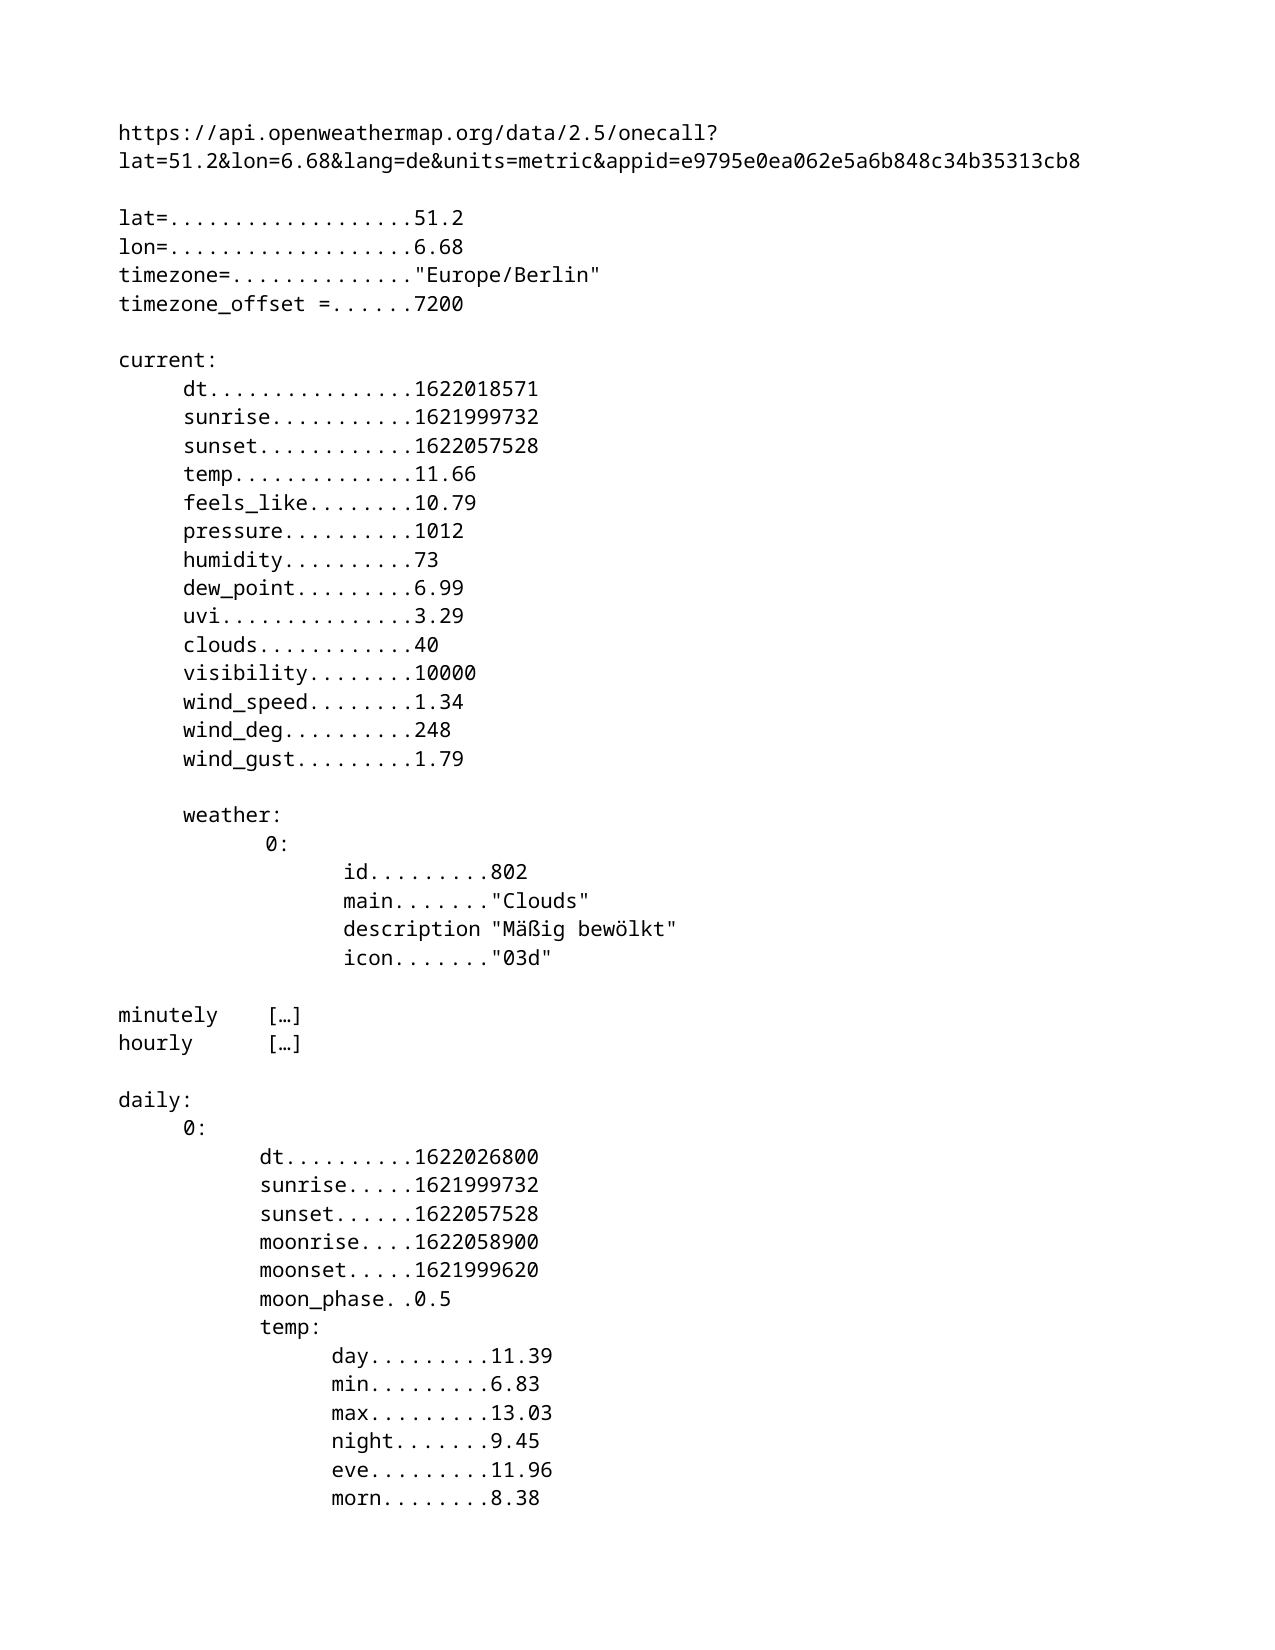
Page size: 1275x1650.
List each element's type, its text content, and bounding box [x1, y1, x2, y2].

text 0: [118, 829, 1157, 857]
text timezone= "Europe/Berlin" [118, 260, 1157, 289]
text minutely […] [118, 1000, 1157, 1028]
text description "Mäßig bewölkt" [118, 914, 1157, 943]
text morn 8.38 [118, 1483, 1157, 1512]
text hourly […] [118, 1028, 1157, 1057]
text sunrise 1621999732 [118, 402, 1157, 431]
text 0: [118, 1113, 1157, 1142]
text temp 11.66 [118, 459, 1157, 488]
text daily: [118, 1085, 1157, 1113]
text sunrise 1621999732 [118, 1170, 1157, 1199]
text icon "03d" [118, 943, 1157, 971]
text uvi 3.29 [118, 602, 1157, 630]
text clouds 40 [118, 630, 1157, 658]
text lat= 51.2 [118, 203, 1157, 232]
text wind_deg 248 [118, 715, 1157, 744]
text id 802 [118, 857, 1157, 886]
text min 6.83 [118, 1369, 1157, 1398]
text https://api.openweathermap.org/data/2.5/onecall?lat=51.2&lon=6.68&lang=de&units=metric&appid=e9795e0ea062e5a6b848c34b35313cb8 [118, 118, 1157, 175]
text sunset 1622057528 [118, 431, 1157, 459]
text visibility 10000 [118, 658, 1157, 687]
text moon_phase 0.5 [118, 1284, 1157, 1312]
text current: [118, 346, 1157, 374]
text lon= 6.68 [118, 232, 1157, 260]
text main "Clouds" [118, 886, 1157, 914]
text sunset 1622057528 [118, 1199, 1157, 1227]
text timezone_offset = 7200 [118, 289, 1157, 317]
text eve 11.96 [118, 1455, 1157, 1483]
text dew_point 6.99 [118, 573, 1157, 602]
text wind_gust 1.79 [118, 744, 1157, 772]
text pressure 1012 [118, 516, 1157, 545]
text day 11.39 [118, 1341, 1157, 1369]
text moonset 1621999620 [118, 1256, 1157, 1284]
text dt 1622026800 [118, 1142, 1157, 1170]
text feels_like 10.79 [118, 488, 1157, 516]
text wind_speed 1.34 [118, 687, 1157, 715]
text max 13.03 [118, 1398, 1157, 1426]
text moonrise 1622058900 [118, 1227, 1157, 1256]
text humidity 73 [118, 545, 1157, 573]
text weather: [118, 801, 1157, 829]
text dt 1622018571 [118, 374, 1157, 402]
text temp: [118, 1312, 1157, 1341]
text night 9.45 [118, 1426, 1157, 1455]
